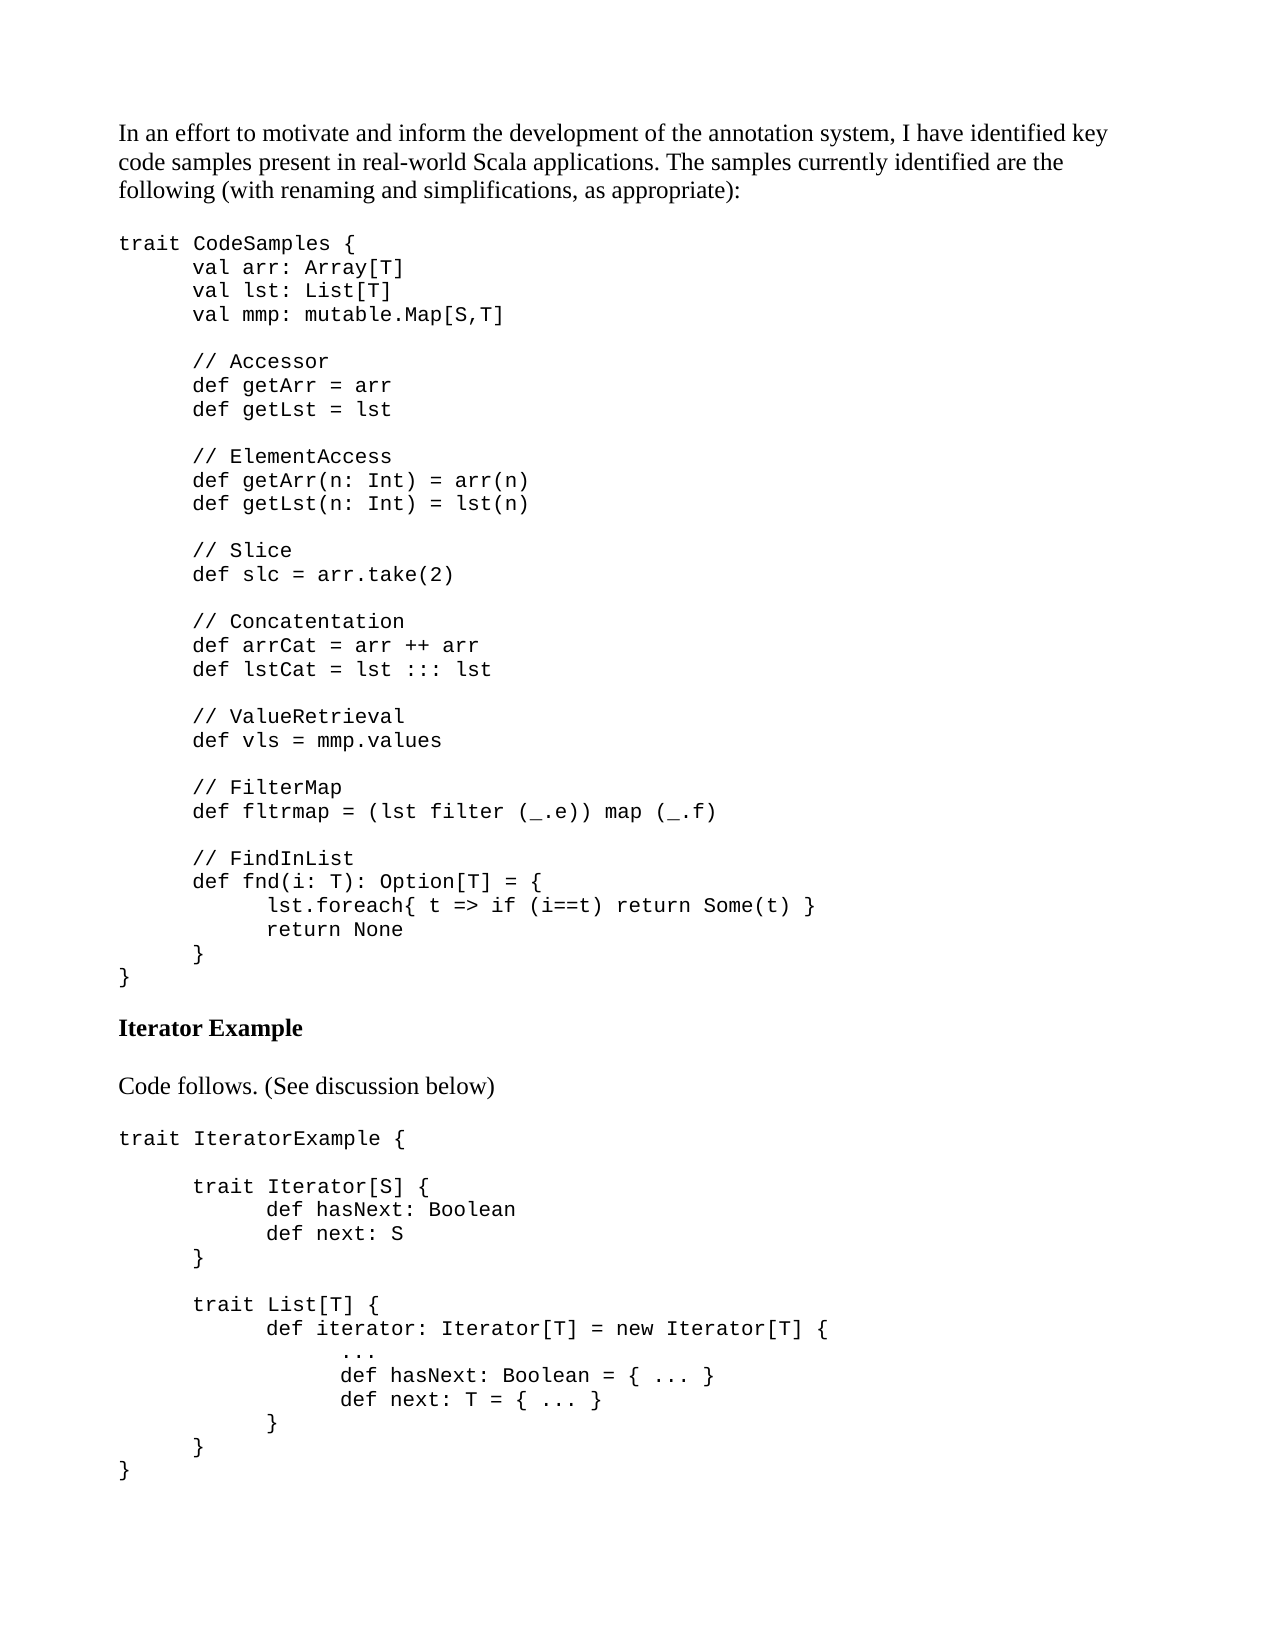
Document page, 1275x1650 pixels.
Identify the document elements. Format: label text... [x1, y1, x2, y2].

text } [118, 1247, 1157, 1270]
text def getLst(n: Int) = lst(n) [118, 493, 1157, 517]
text ... [118, 1341, 1157, 1365]
text trait IteratorExample { [118, 1128, 1157, 1152]
text trait Iterator[S] { [118, 1176, 1157, 1199]
text // FilterMap [118, 777, 1157, 801]
text def getLst = lst [118, 399, 1157, 422]
text // FindInList [118, 848, 1157, 872]
text // Slice [118, 541, 1157, 564]
text // Concatentation [118, 611, 1157, 635]
text // Accessor [118, 351, 1157, 375]
text def arrCat = arr ++ arr [118, 635, 1157, 659]
text // ValueRetrieval [118, 706, 1157, 730]
text def getArr(n: Int) = arr(n) [118, 469, 1157, 493]
text Code follows. (See discussion below) [118, 1071, 1157, 1100]
text def next: S [118, 1223, 1157, 1247]
text def lstCat = lst ::: lst [118, 659, 1157, 682]
text def slc = arr.take(2) [118, 564, 1157, 588]
text // ElementAccess [118, 446, 1157, 469]
text def fltrmap = (lst filter (_.e)) map (_.f) [118, 801, 1157, 824]
text val lst: List[T] [118, 280, 1157, 304]
text } [118, 1436, 1157, 1459]
text lst.foreach{ t => if (i==t) return Some(t) } [118, 895, 1157, 919]
text def getArr = arr [118, 375, 1157, 399]
text val mmp: mutable.Map[S,T] [118, 304, 1157, 328]
text Iterator Example [118, 1013, 1157, 1042]
text } [118, 942, 1157, 966]
text def iterator: Iterator[T] = new Iterator[T] { [118, 1318, 1157, 1341]
text val arr: Array[T] [118, 257, 1157, 280]
text def vls = mmp.values [118, 730, 1157, 753]
text def hasNext: Boolean = { ... } [118, 1365, 1157, 1388]
text } [118, 1412, 1157, 1436]
text def fnd(i: T): Option[T] = { [118, 872, 1157, 895]
text def hasNext: Boolean [118, 1199, 1157, 1223]
text trait CodeSamples { [118, 233, 1157, 257]
text } [118, 1459, 1157, 1483]
text return None [118, 919, 1157, 942]
text def next: T = { ... } [118, 1388, 1157, 1412]
text } [118, 966, 1157, 990]
text trait List[T] { [118, 1294, 1157, 1318]
text In an effort to motivate and inform the development of the annotation system, I have identified key code samples present in real-world Scala applications. The samples currently identified are the following (with renaming and simplifications, as appropriate): [118, 118, 1157, 204]
